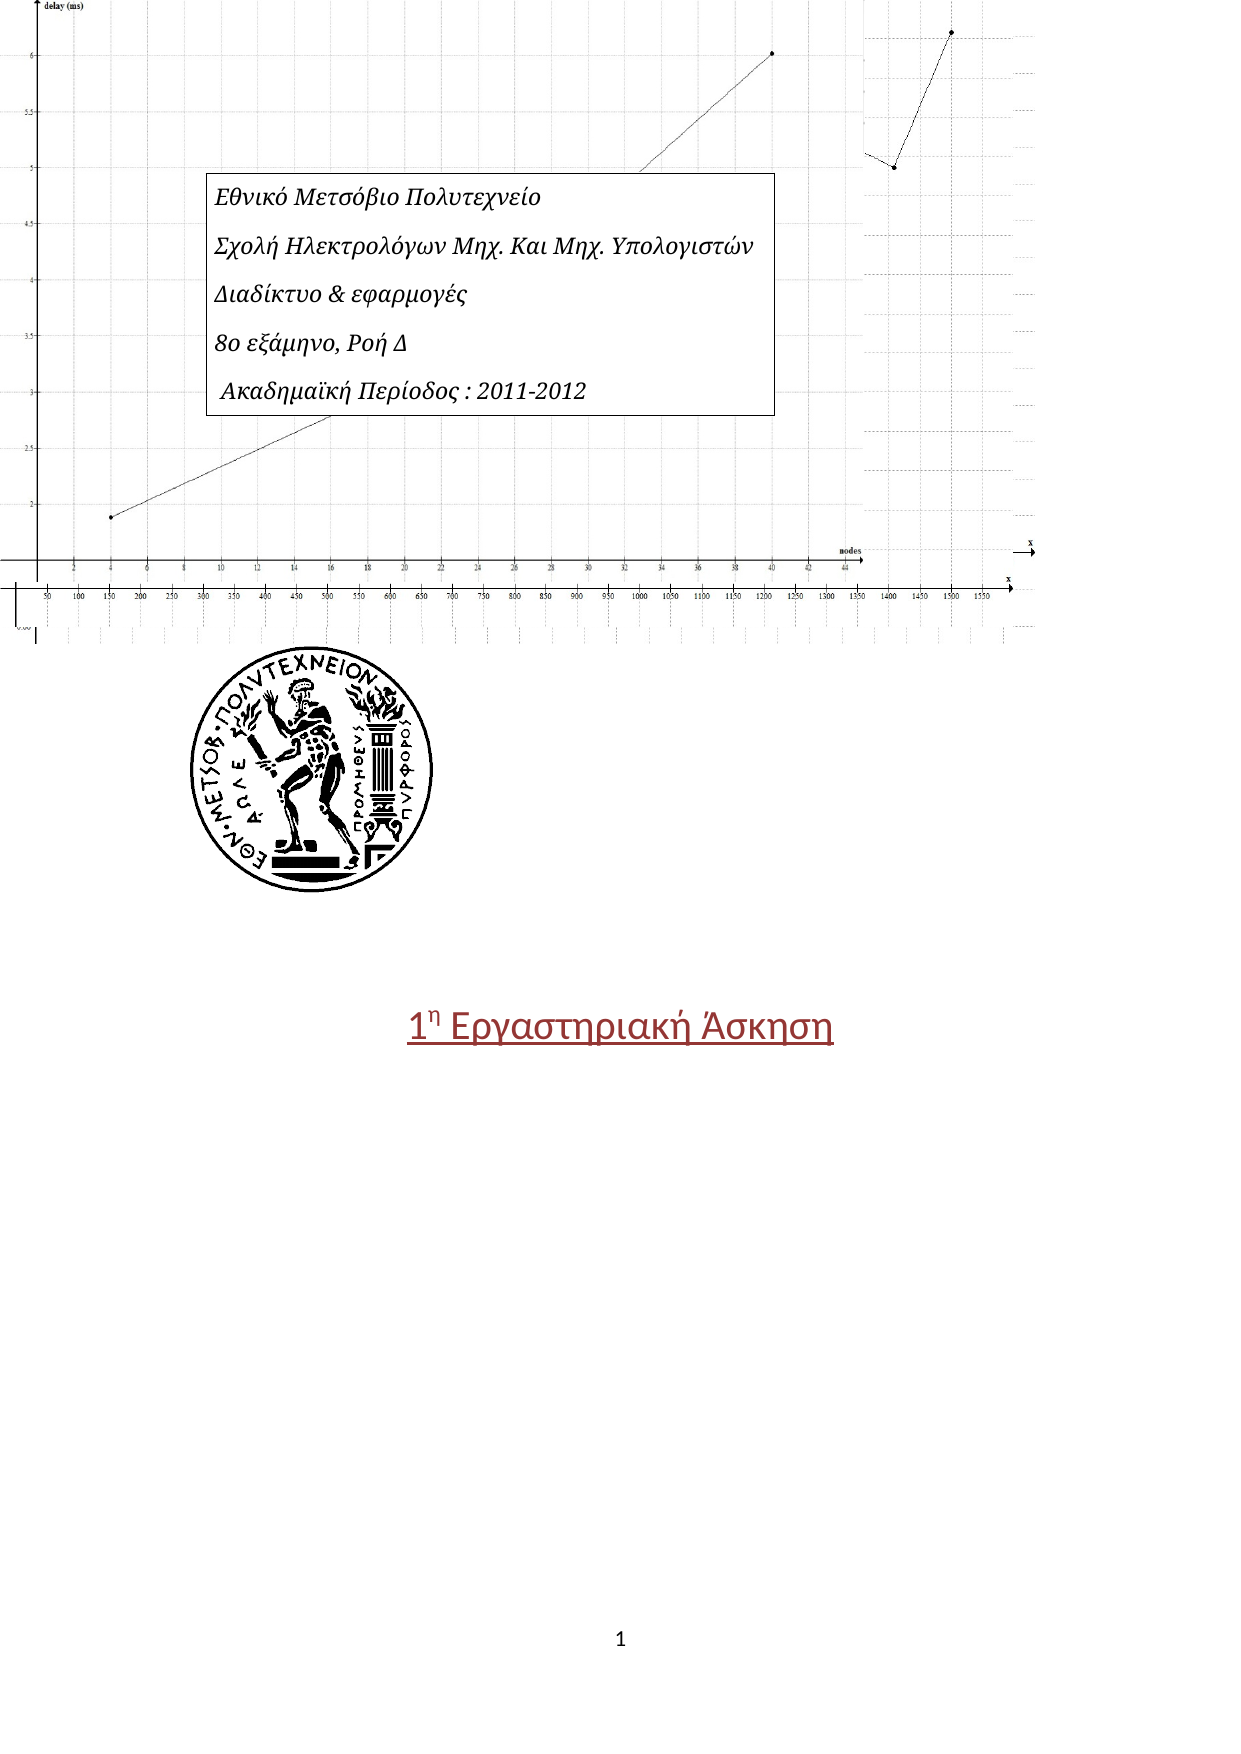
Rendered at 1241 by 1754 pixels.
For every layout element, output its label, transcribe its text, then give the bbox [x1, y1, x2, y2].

text 1η Εργαστηριακή Άσκηση [187, 999, 1053, 1049]
text Διαδίκτυο & εφαρμογές [214, 278, 766, 309]
text Ακαδημαϊκή Περίοδος : 2011-2012 [214, 375, 766, 406]
text 8ο εξάμηνο, Ροή Δ [214, 327, 766, 358]
text Εθνικό Μετσόβιο Πολυτεχνείο [214, 181, 766, 213]
text Σχολή Ηλεκτρολόγων Μηχ. Και Μηχ. Υπολογιστών [214, 230, 766, 261]
picture [0, 0, 1035, 895]
